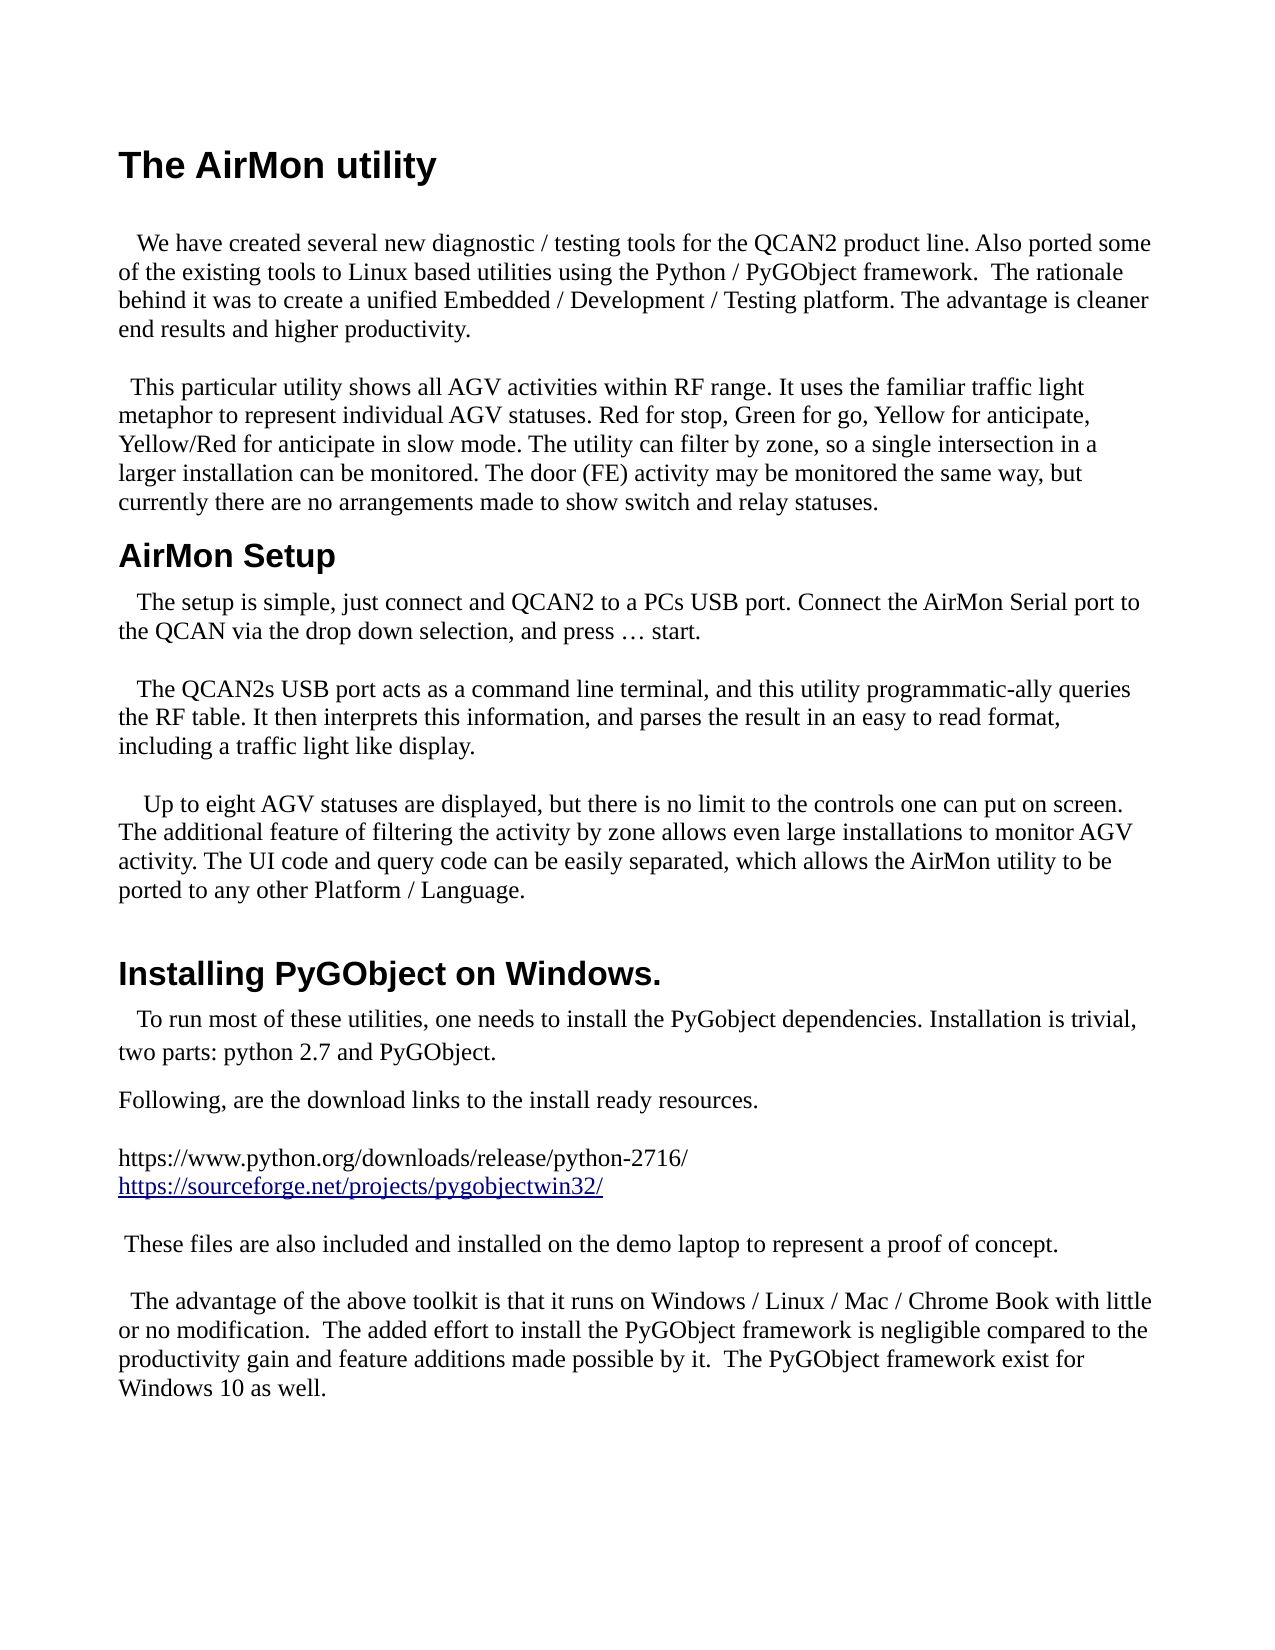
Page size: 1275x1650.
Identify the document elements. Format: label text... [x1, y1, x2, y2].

subtitle Installing PyGObject on Windows. [118, 953, 1157, 992]
text These files are also included and installed on the demo laptop to represent a proof of concept. [118, 1229, 1157, 1258]
text https://sourceforge.net/projects/pygobjectwin32/ [118, 1171, 1157, 1200]
subtitle AirMon Setup [118, 536, 1157, 575]
text The QCAN2s USB port acts as a command line terminal, and this utility programmatic-ally queries the RF table. It then interprets this information, and parses the result in an easy to read format, including a traffic light like display. [118, 674, 1157, 760]
text Up to eight AGV statuses are displayed, but there is no limit to the controls one can put on screen. The additional feature of filtering the activity by zone allows even large installations to monitor AGV activity. The UI code and query code can be easily separated, which allows the AirMon utility to be ported to any other Platform / Language. [118, 789, 1157, 904]
text We have created several new diagnostic / testing tools for the QCAN2 product line. Also ported some of the existing tools to Linux based utilities using the Python / PyGObject framework. The rationale behind it was to create a unified Embedded / Development / Testing platform. The advantage is cleaner end results and higher productivity. [118, 228, 1157, 343]
subtitle The AirMon utility [118, 143, 1157, 187]
text The advantage of the above toolkit is that it runs on Windows / Linux / Mac / Chrome Book with little or no modification. The added effort to install the PyGObject framework is negligible compared to the productivity gain and feature additions made possible by it. The PyGObject framework exist for Windows 10 as well. [118, 1286, 1157, 1401]
text https://www.python.org/downloads/release/python-2716/ [118, 1143, 1157, 1171]
text To run most of these utilities, one needs to install the PyGobject dependencies. Installation is trivial, two parts: python 2.7 and PyGObject. [118, 1004, 1157, 1066]
text Following, are the download links to the install ready resources. [118, 1085, 1157, 1114]
text The setup is simple, just connect and QCAN2 to a PCs USB port. Connect the AirMon Serial port to the QCAN via the drop down selection, and press … start. [118, 587, 1157, 645]
text This particular utility shows all AGV activities within RF range. It uses the familiar traffic light metaphor to represent individual AGV statuses. Red for stop, Green for go, Yellow for anticipate, Yellow/Red for anticipate in slow mode. The utility can filter by zone, so a single intersection in a larger installation can be monitored. The door (FE) activity may be monitored the same way, but currently there are no arrangements made to show switch and relay statuses. [118, 372, 1157, 516]
